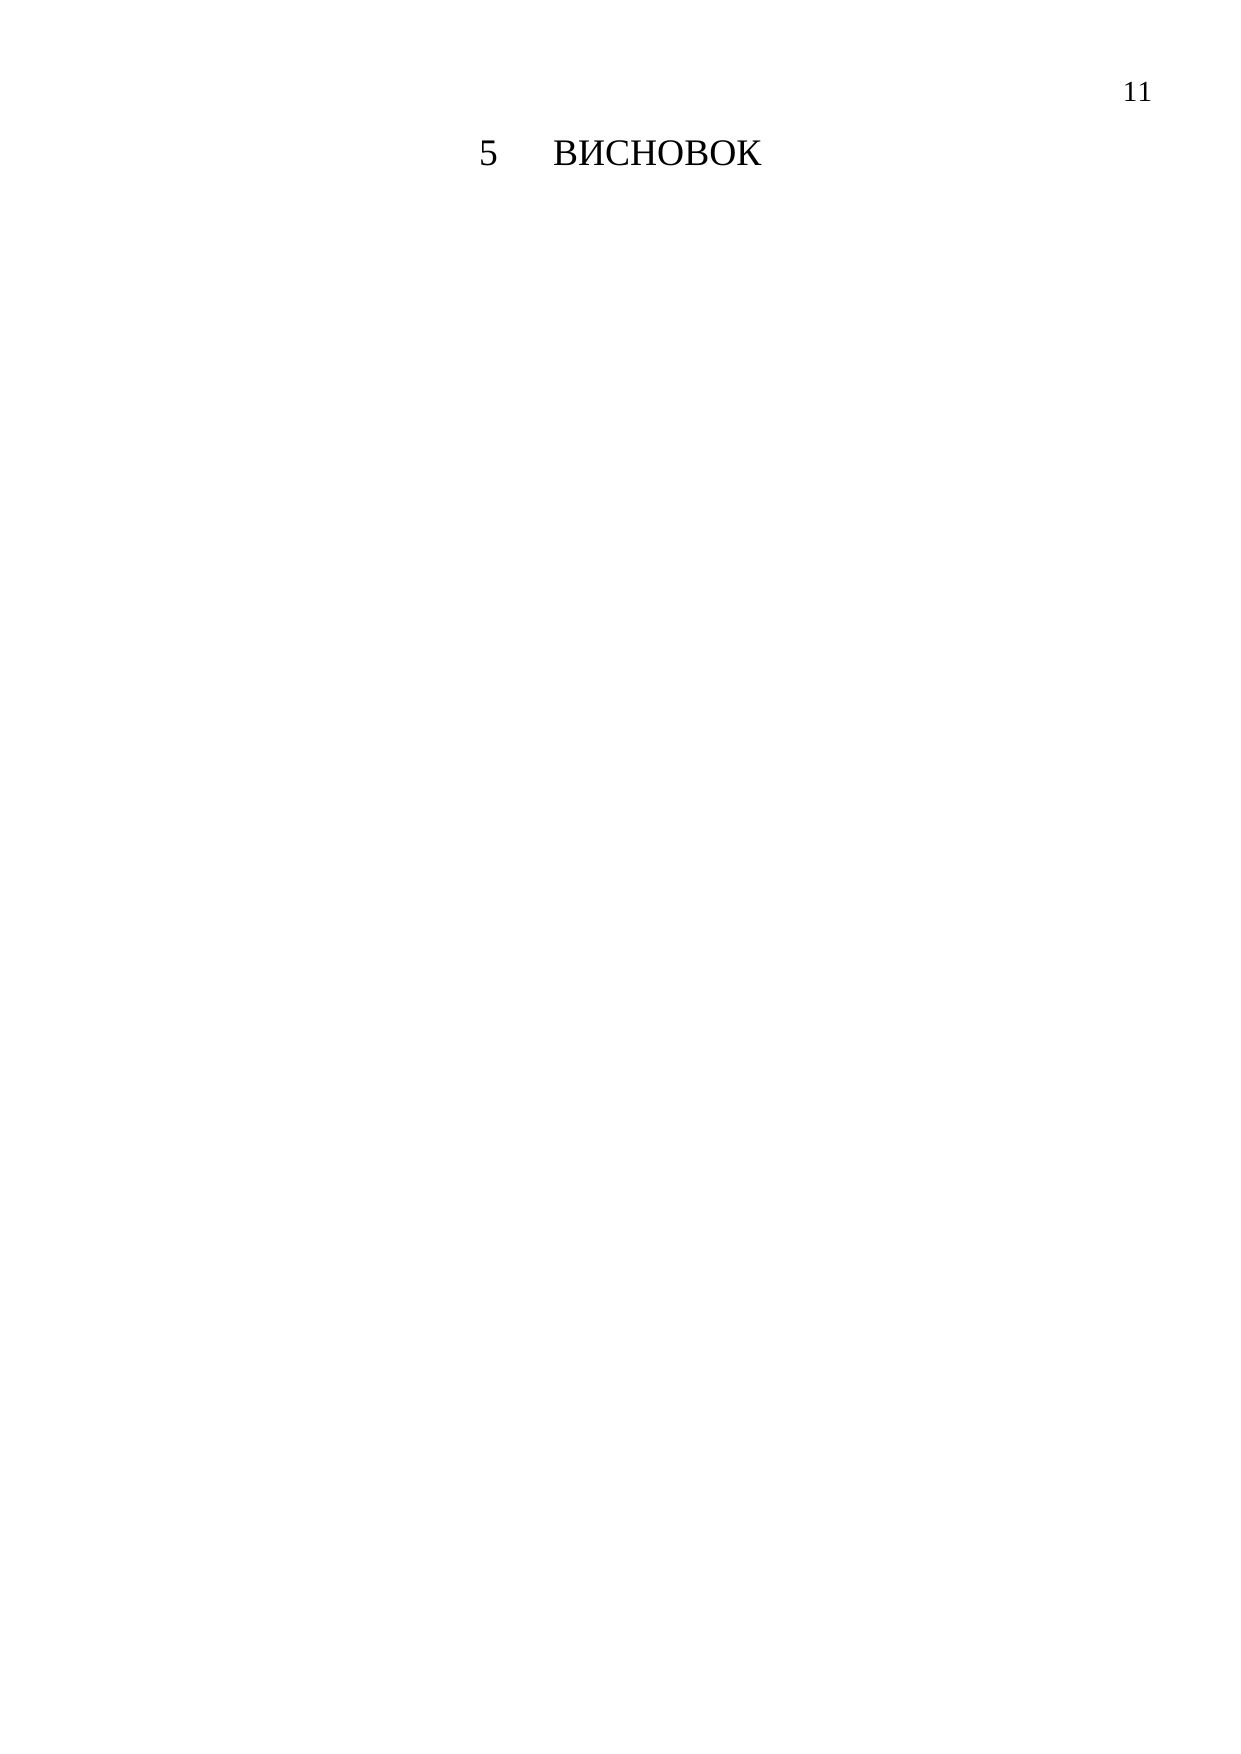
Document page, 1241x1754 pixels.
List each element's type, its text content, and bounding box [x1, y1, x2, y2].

subtitle Висновок [118, 130, 1122, 173]
